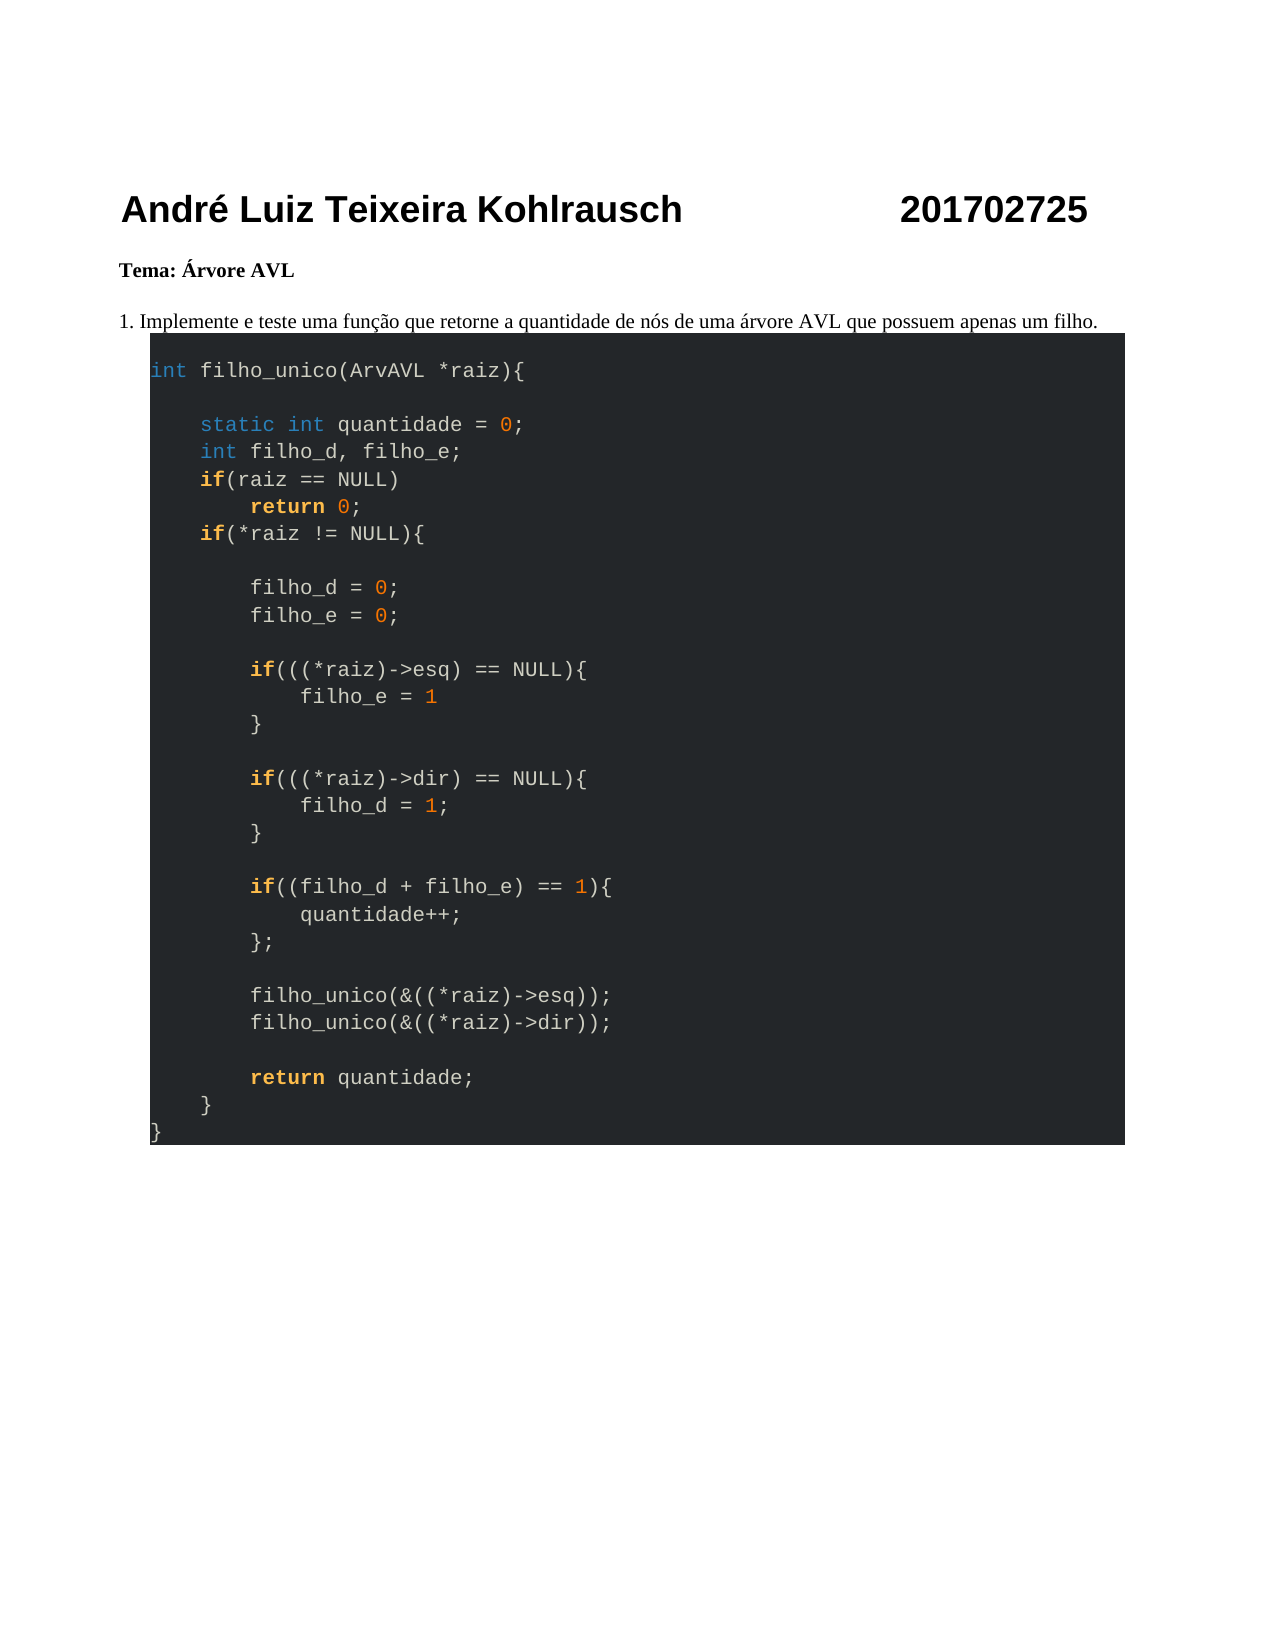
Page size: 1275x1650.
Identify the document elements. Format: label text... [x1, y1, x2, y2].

text Tema: Árvore AVL [118, 258, 1128, 282]
text filho_d = 0; [150, 577, 1125, 601]
text static int quantidade = 0; [150, 414, 1125, 438]
subtitle André Luiz Teixeira Kohlrausch 201702725 [121, 187, 1125, 231]
text if(*raiz != NULL){ [150, 523, 1125, 547]
text filho_unico(&((*raiz)->esq)); [150, 985, 1125, 1009]
text } [150, 1094, 1125, 1118]
text }; [150, 931, 1125, 954]
text if(((*raiz)->esq) == NULL){ [150, 659, 1125, 683]
text if(raiz == NULL) [150, 469, 1125, 492]
text 1. Implemente e teste uma função que retorne a quantidade de nós de uma árvore AVL que possuem apenas um filho. [118, 309, 1128, 333]
text return 0; [150, 496, 1125, 519]
text if((filho_d + filho_e) == 1){ [150, 876, 1125, 900]
text filho_unico(&((*raiz)->dir)); [150, 1012, 1125, 1036]
text } [150, 713, 1125, 737]
text filho_e = 0; [150, 604, 1125, 628]
text int filho_unico(ArvAVL *raiz){ [150, 360, 1125, 383]
text filho_d = 1; [150, 795, 1125, 818]
text quantidade++; [150, 904, 1125, 927]
text } [150, 1121, 1125, 1145]
text } [150, 822, 1125, 846]
text return quantidade; [150, 1067, 1125, 1090]
text int filho_d, filho_e; [150, 441, 1125, 465]
text filho_e = 1 [150, 686, 1125, 710]
text if(((*raiz)->dir) == NULL){ [150, 768, 1125, 791]
